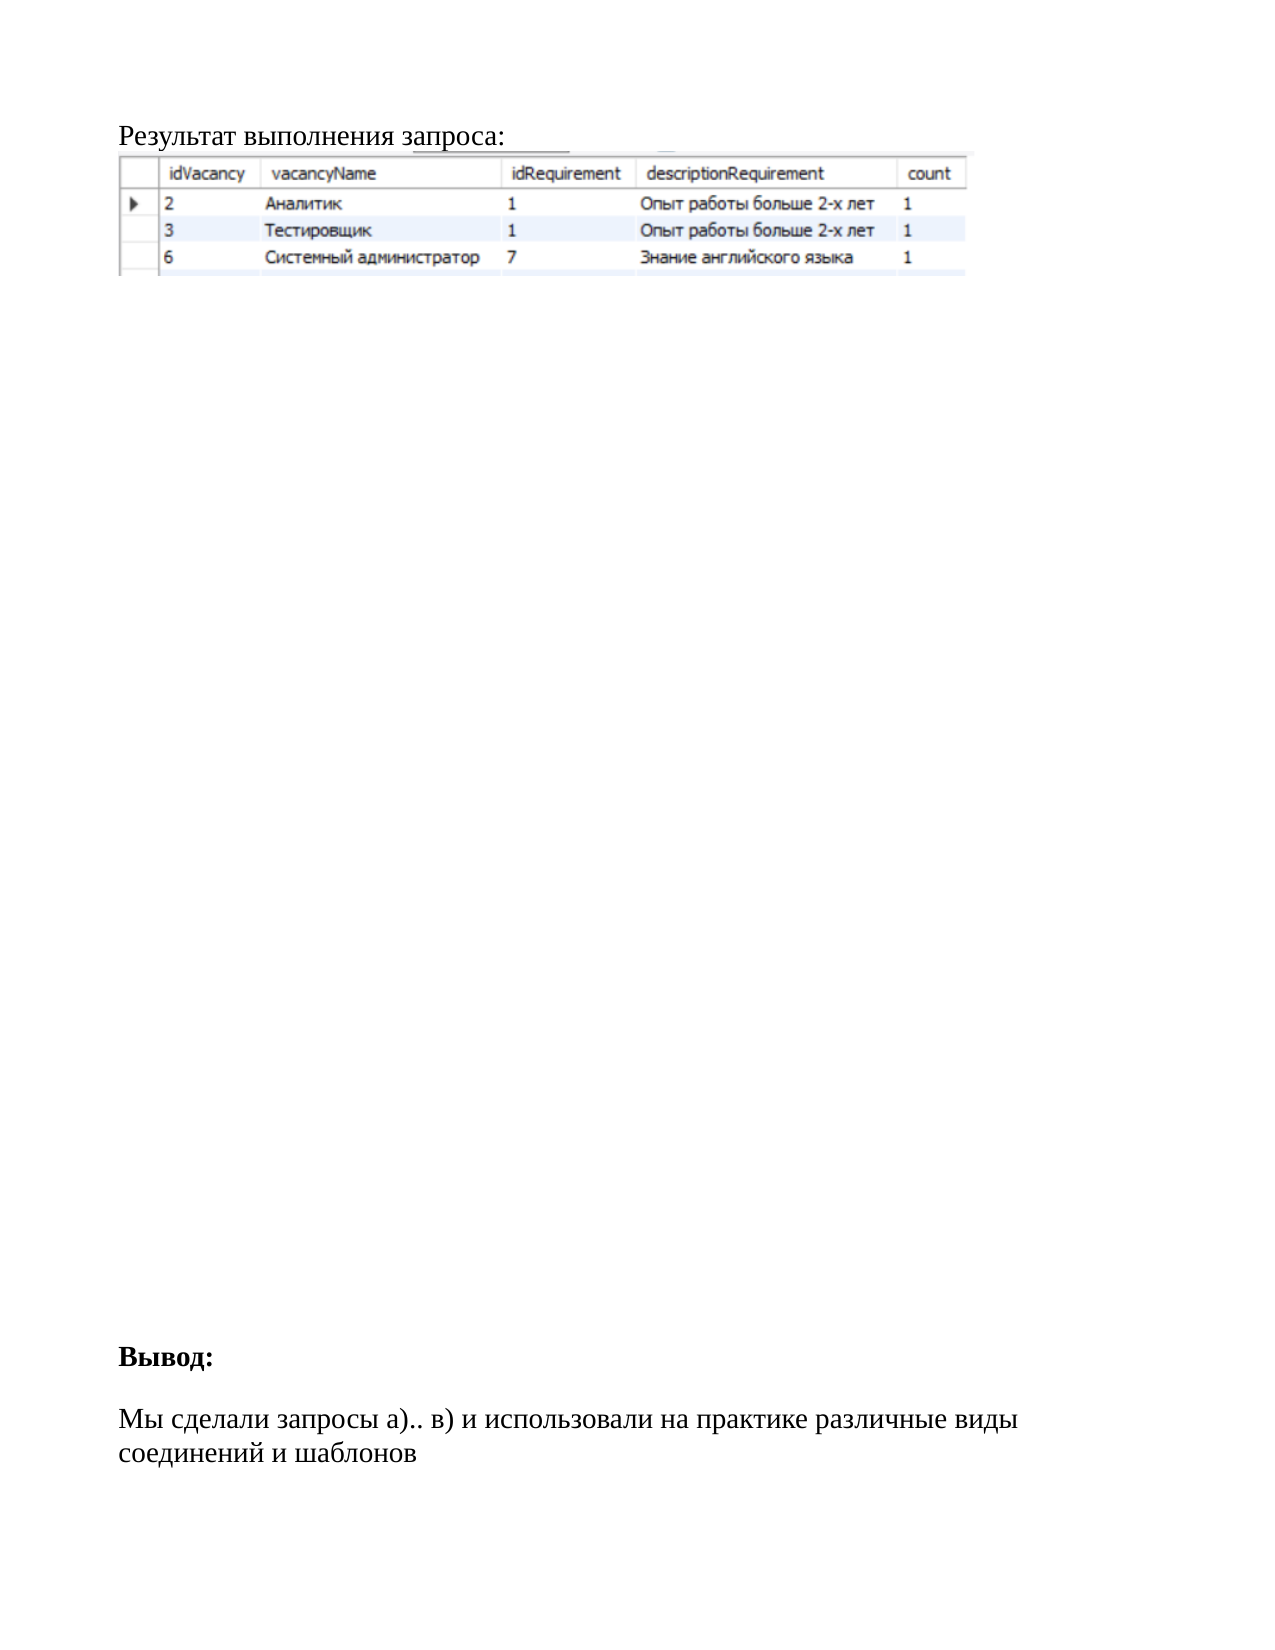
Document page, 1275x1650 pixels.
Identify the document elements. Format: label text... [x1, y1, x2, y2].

text Мы сделали запросы а).. в) и использовали на практике различные виды соединений и шаблонов [118, 1401, 1157, 1468]
text Вывод: [118, 1339, 1157, 1373]
picture [118, 151, 975, 276]
text Результат выполнения запроса: [118, 118, 1157, 152]
